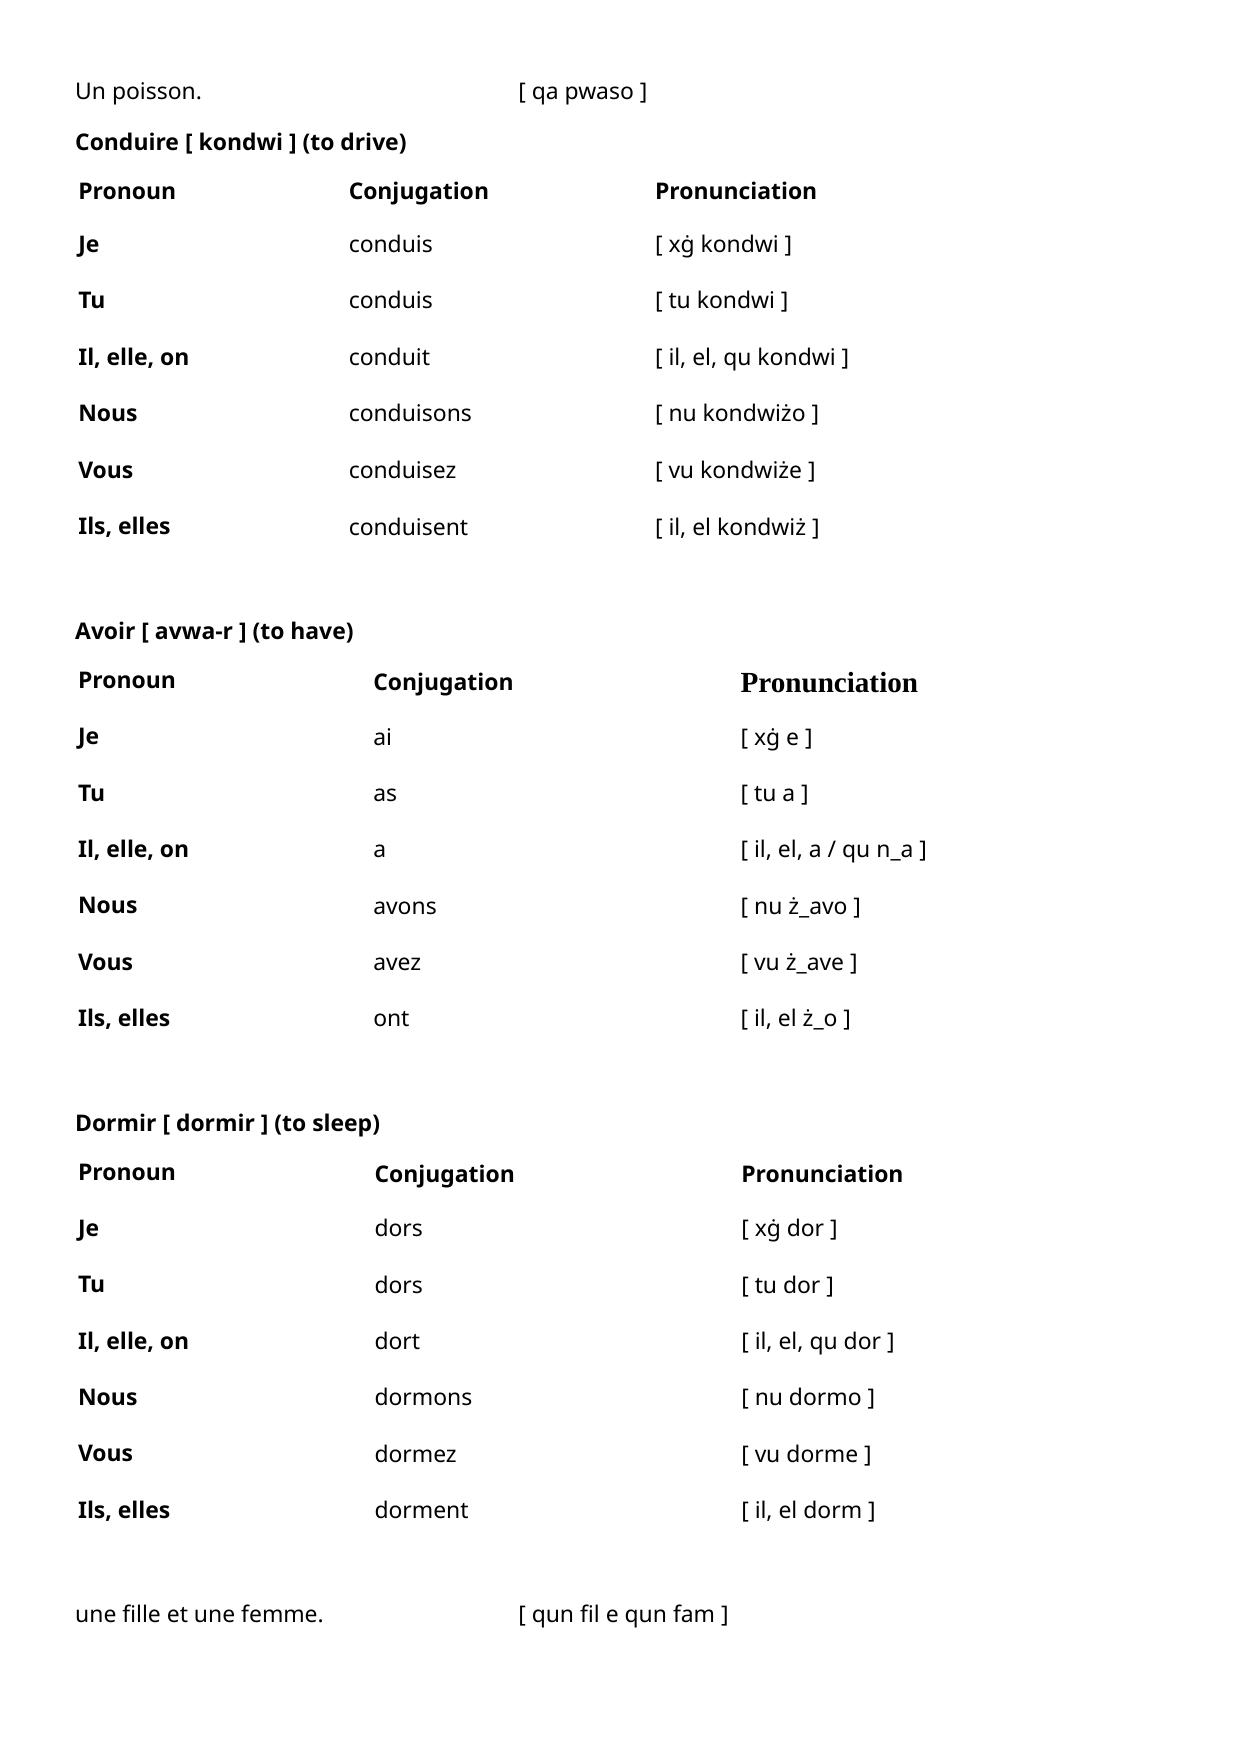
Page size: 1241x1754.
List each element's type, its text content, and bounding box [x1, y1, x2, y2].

table_cell Tu [75, 1265, 371, 1322]
table_cell [ il, el, qu dor ] [738, 1322, 1165, 1378]
table_cell Vous [75, 943, 370, 999]
table_cell avez [370, 943, 737, 999]
table_cell dorment [371, 1491, 738, 1547]
table_cell conduis [346, 281, 652, 338]
table_cell dort [371, 1322, 738, 1378]
table_cell Vous [75, 1435, 371, 1491]
table_header Pronoun [75, 661, 370, 717]
table_cell dormons [371, 1378, 738, 1434]
table_header Pronunciation [738, 1153, 1165, 1209]
table_cell dors [371, 1209, 738, 1265]
table_cell [ nu dormo ] [738, 1378, 1165, 1434]
table_cell [ vu kondwiże ] [652, 451, 1165, 507]
table_cell [ xġ kondwi ] [652, 225, 1165, 281]
table_cell [ xġ e ] [738, 718, 1165, 774]
table_cell Vous [75, 451, 346, 507]
table_cell conduisent [346, 507, 652, 564]
table_cell [ tu a ] [738, 774, 1165, 830]
table_header Pronunciation [652, 172, 1165, 224]
table_header Pronoun [75, 172, 346, 224]
table_cell Nous [75, 394, 346, 451]
table_cell Il, elle, on [75, 1322, 371, 1378]
table_header Pronunciation [738, 661, 1165, 717]
table_cell Tu [75, 774, 370, 830]
table_cell conduit [346, 338, 652, 394]
table_cell Il, elle, on [75, 338, 346, 394]
table_cell [ il, el, qu kondwi ] [652, 338, 1165, 394]
table_cell [ tu kondwi ] [652, 281, 1165, 338]
table_cell as [370, 774, 737, 830]
table_header Pronoun [75, 1153, 371, 1209]
table_cell [ nu kondwiżo ] [652, 394, 1165, 451]
table_cell [ vu ż_ave ] [738, 943, 1165, 999]
table_cell ai [370, 718, 737, 774]
table_cell conduisons [346, 394, 652, 451]
table_cell [ il, el ż_o ] [738, 999, 1165, 1056]
table_cell Je [75, 1209, 371, 1265]
text une fille et une femme. [ qun fil e qun fam ] [75, 1598, 1165, 1629]
table_cell dormez [371, 1435, 738, 1491]
table_cell [ xġ dor ] [738, 1209, 1165, 1265]
table_cell Nous [75, 886, 370, 943]
table_cell Ils, elles [75, 999, 370, 1056]
table_cell Ils, elles [75, 507, 346, 564]
table_header Conjugation [371, 1153, 738, 1209]
table_cell Tu [75, 281, 346, 338]
table_cell [ nu ż_avo ] [738, 886, 1165, 943]
table_cell dors [371, 1265, 738, 1322]
table_cell avons [370, 886, 737, 943]
table_cell [ tu dor ] [738, 1265, 1165, 1322]
table_cell conduis [346, 225, 652, 281]
table_header Conjugation [370, 661, 737, 717]
table_header Conjugation [346, 172, 652, 224]
table_cell Je [75, 225, 346, 281]
table_cell Ils, elles [75, 1491, 371, 1547]
table_cell Il, elle, on [75, 830, 370, 886]
subtitle Avoir [ avwa-r ] (to have) [75, 615, 1165, 646]
subtitle Dormir [ dormir ] (to sleep) [75, 1106, 1165, 1138]
table_cell Nous [75, 1378, 371, 1434]
table_cell [ il, el kondwiż ] [652, 507, 1165, 564]
table_cell [ il, el, a / qu n_a ] [738, 830, 1165, 886]
subtitle Conduire [ kondwi ] (to drive) [75, 126, 1165, 157]
table_cell ont [370, 999, 737, 1056]
table_cell Je [75, 718, 370, 774]
table_cell [ il, el dorm ] [738, 1491, 1165, 1547]
table_cell conduisez [346, 451, 652, 507]
text Un poisson. [ qa pwaso ] [75, 75, 1165, 106]
table_cell a [370, 830, 737, 886]
table_cell [ vu dorme ] [738, 1435, 1165, 1491]
